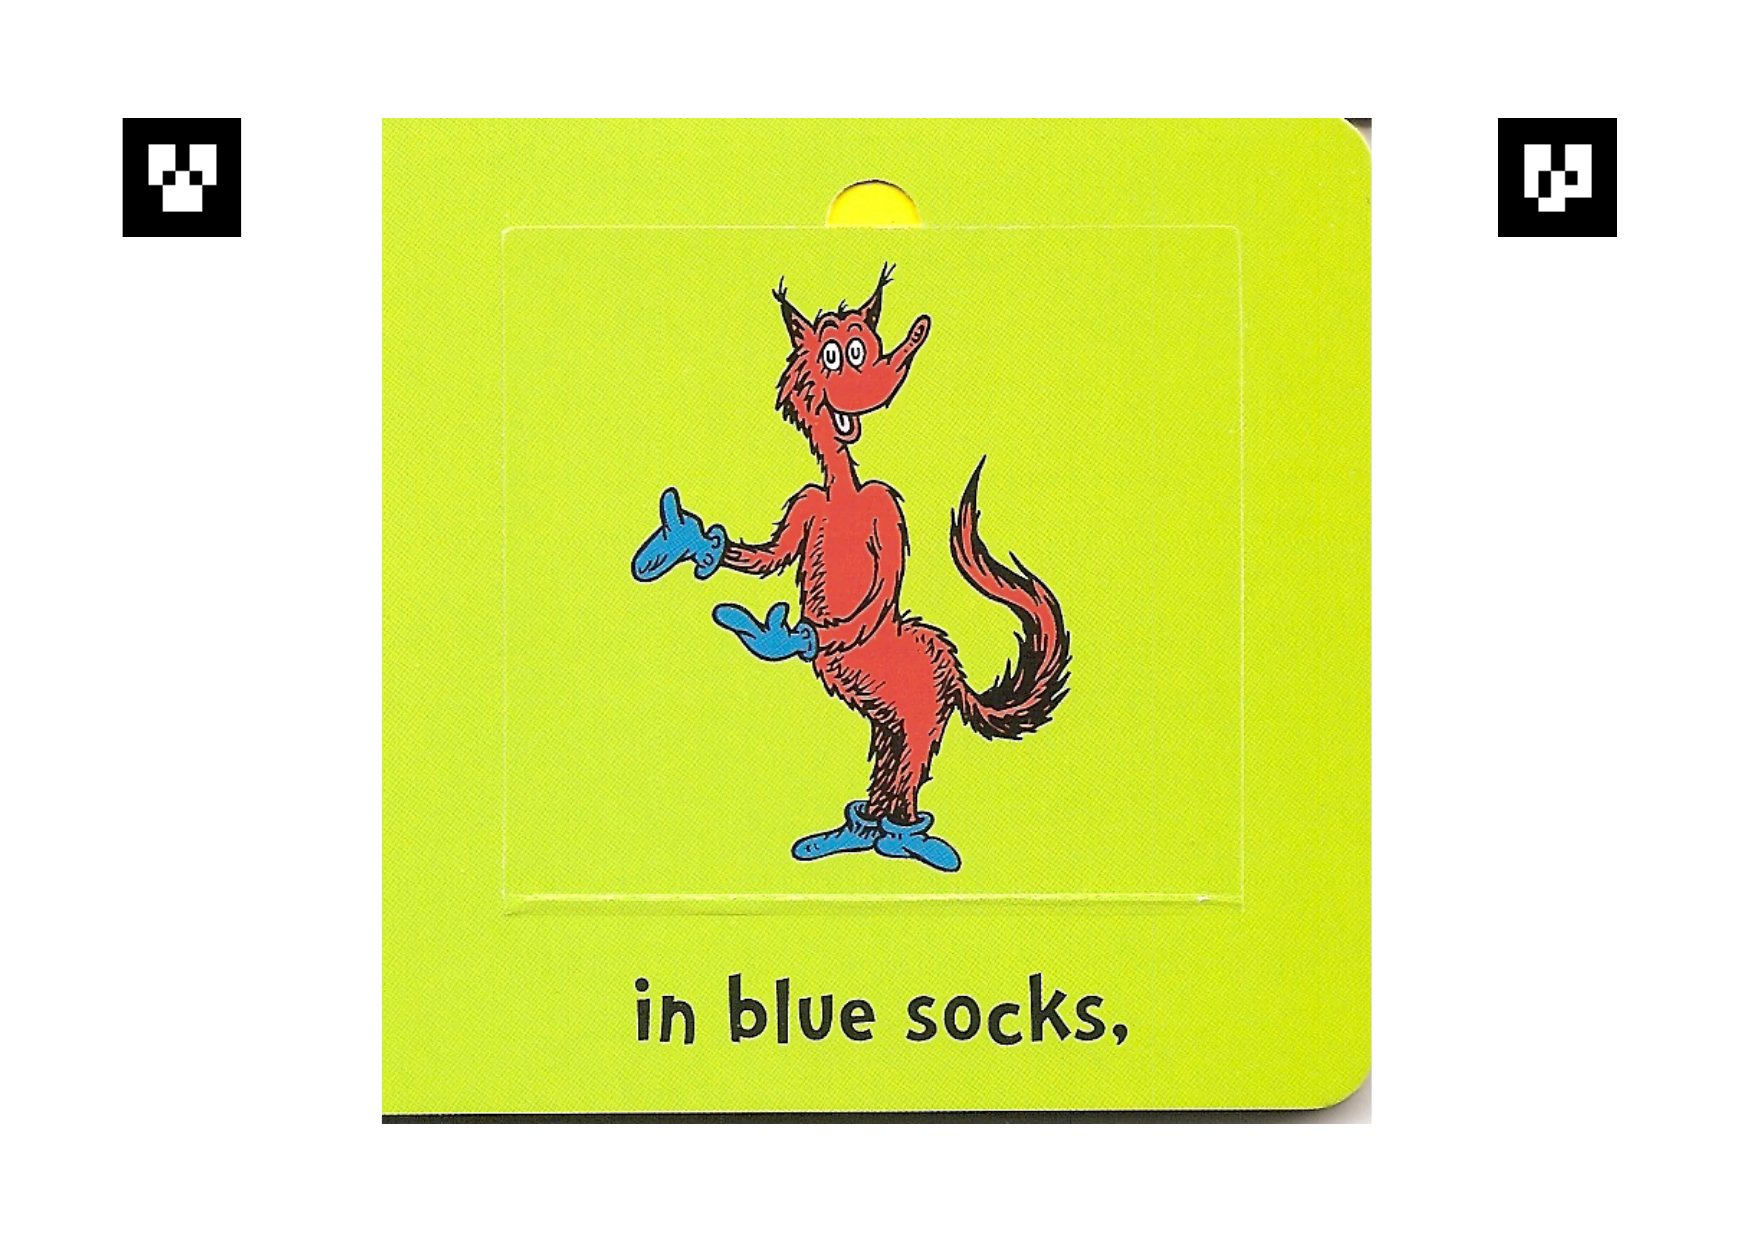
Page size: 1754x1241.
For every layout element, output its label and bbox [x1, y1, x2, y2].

table_header [1372, 118, 1635, 266]
table_header [118, 118, 381, 266]
picture [1498, 118, 1617, 237]
table_cell [118, 266, 381, 294]
table_cell [1372, 266, 1635, 294]
picture [381, 118, 1372, 1124]
picture [122, 118, 242, 237]
